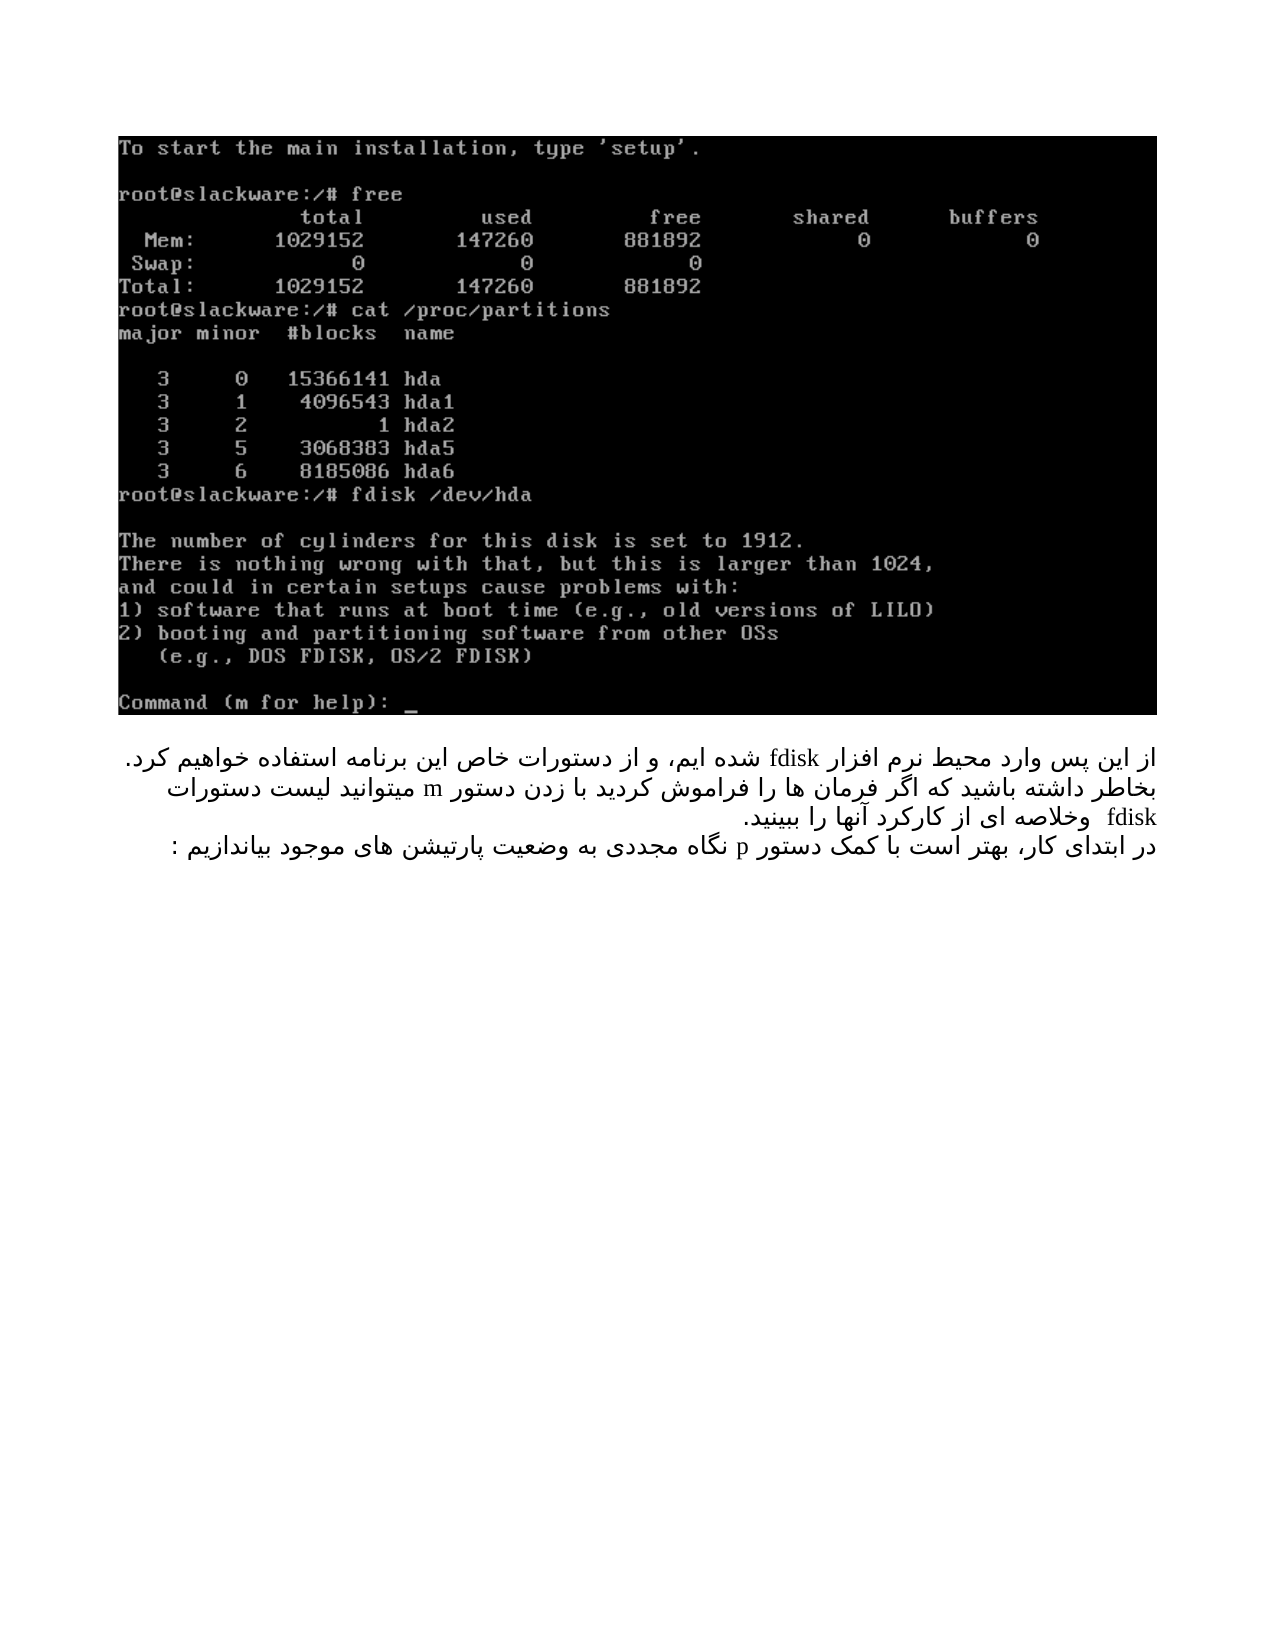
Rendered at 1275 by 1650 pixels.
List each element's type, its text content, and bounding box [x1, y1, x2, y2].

text در ابتدای کار، بهتر است با کمک دستور p نگاه مجددی به وضعیت پارتیشن های موجود بیاندازیم : [118, 831, 1157, 860]
text از این پس وارد محیط نرم افزار fdisk شده ایم، و از دستورات خاص این برنامه استفاده خواهیم کرد. بخاطر داشته باشید که اگر فرمان ها را فراموش کردید با زدن دستور m میتوانید لیست دستورات fdisk وخلاصه ای از کارکرد آنها را ببینید. [118, 743, 1157, 831]
picture [118, 136, 1157, 715]
